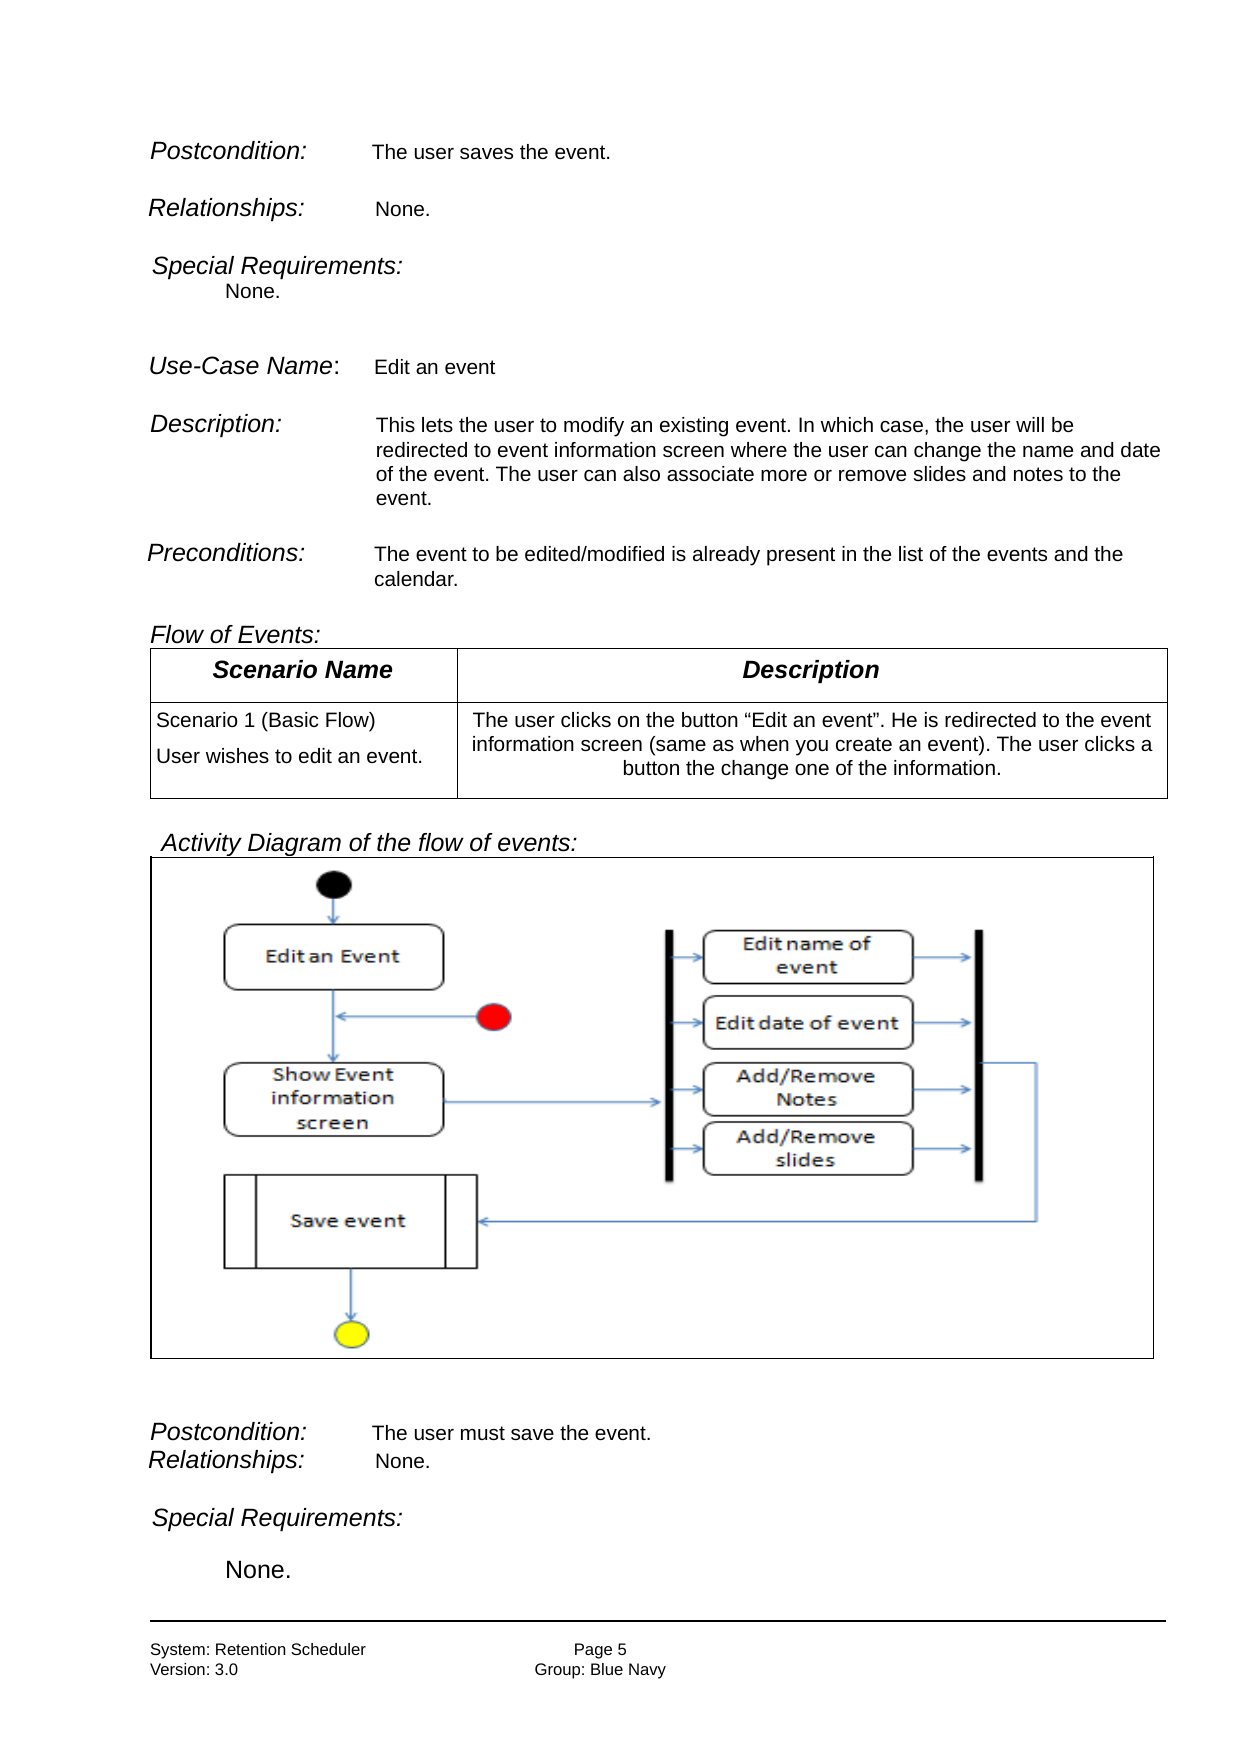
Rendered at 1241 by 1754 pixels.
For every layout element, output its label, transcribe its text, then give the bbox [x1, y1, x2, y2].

text Special Requirements: [152, 251, 1166, 279]
table_cell Scenario 1 (Basic Flow) User wishes to edit an event. [151, 703, 457, 798]
table_cell Activity Diagram of the flow of events: [150, 799, 1167, 856]
text Postcondition: The user saves the event. [150, 136, 1166, 164]
table_cell The user clicks on the button “Edit an event”. He is redirected to the event information screen (same as when you create an event). The user clicks a button the change one of the information. [458, 703, 1167, 798]
table_header Description [458, 649, 1167, 702]
table_header Scenario Name [151, 649, 457, 702]
text Relationships: None. [148, 193, 1166, 222]
text None. [225, 279, 1166, 303]
text Flow of Events: [150, 619, 1166, 648]
text Postcondition: The user must save the event. [150, 1417, 1166, 1445]
text Relationships: None. [148, 1445, 1166, 1474]
text Description: This lets the user to modify an existing event. In which case, the user will be redirected to event information screen where the user can change the name and date of the event. The user can also associate more or remove slides and notes to the event. [150, 409, 1166, 509]
text None. [225, 1556, 1166, 1584]
text Preconditions: The event to be edited/modified is already present in the list of the events and the calendar. [147, 538, 1166, 591]
text Use-Case Name: Edit an event [148, 351, 1166, 380]
text Special Requirements: [152, 1503, 1166, 1532]
